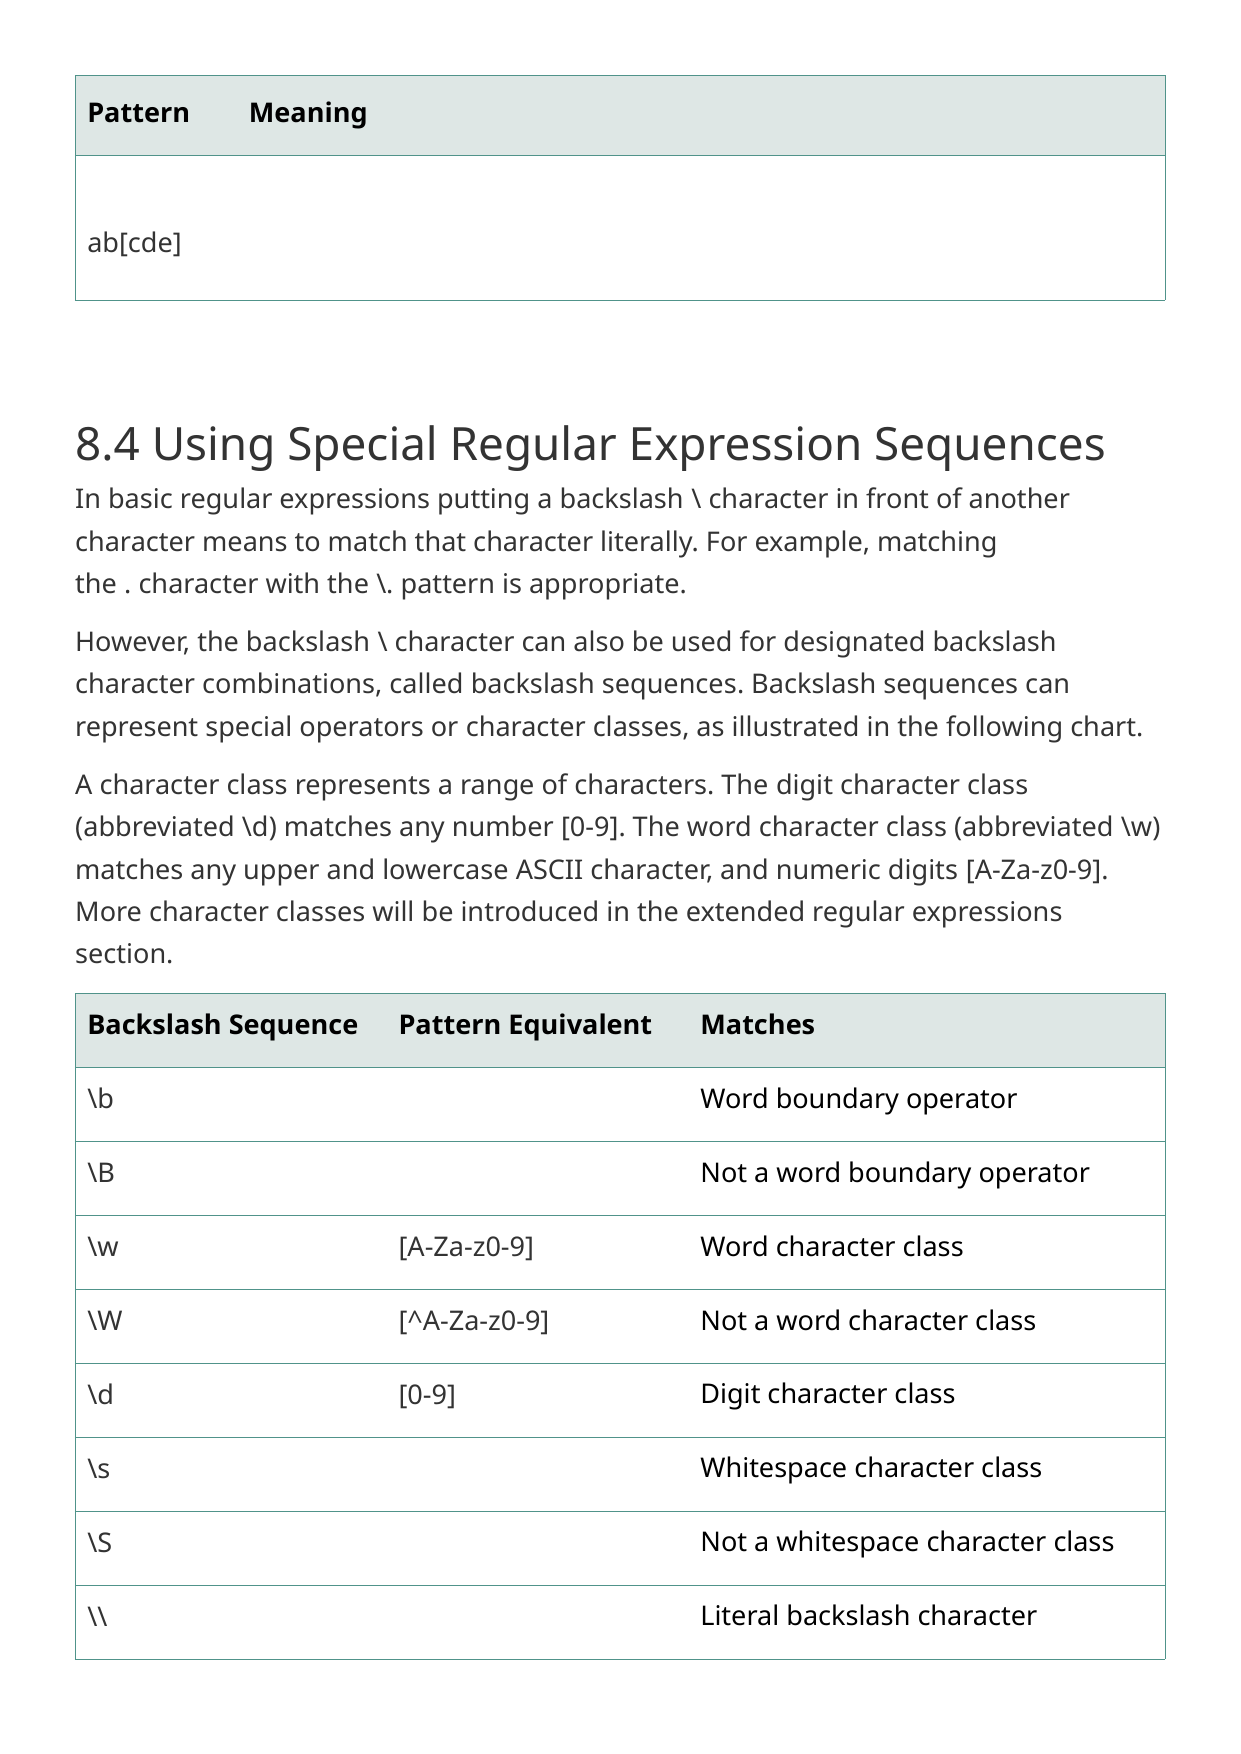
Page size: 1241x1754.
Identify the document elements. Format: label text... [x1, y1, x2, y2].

table_header Pattern [76, 76, 237, 155]
table_cell Word boundary operator [688, 1068, 1165, 1141]
table_cell \b [76, 1068, 386, 1141]
table_cell [237, 156, 1165, 300]
text A character class represents a range of characters. The digit character class (abbreviated \d) matches any number [0-9]. The word character class (abbreviated \w) matches any upper and lowercase ASCII character, and numeric digits [A-Za-z0-9]. More character classes will be introduced in the extended regular expressions section. [75, 765, 1165, 972]
table_header Pattern Equivalent [386, 994, 688, 1067]
table_cell ab[cde] [76, 156, 237, 300]
table_cell \W [76, 1290, 386, 1363]
text In basic regular expressions putting a backslash \ character in front of another character means to match that character literally. For example, matching the . character with the \. pattern is appropriate. [75, 480, 1165, 601]
table_cell \s [76, 1438, 386, 1511]
table_header Meaning [237, 76, 1165, 155]
table_cell [386, 1142, 688, 1215]
table_cell Whitespace character class [688, 1438, 1165, 1511]
table_header Matches [688, 994, 1165, 1067]
table_cell [386, 1068, 688, 1141]
table_cell Not a word boundary operator [688, 1142, 1165, 1215]
table_cell Digit character class [688, 1364, 1165, 1437]
table_cell [386, 1586, 688, 1659]
table_cell \\ [76, 1586, 386, 1659]
text However, the backslash \ character can also be used for designated backslash character combinations, called backslash sequences. Backslash sequences can represent special operators or character classes, as illustrated in the following chart. [75, 623, 1165, 744]
table_cell [386, 1438, 688, 1511]
table_cell [A-Za-z0-9] [386, 1216, 688, 1289]
table_cell [386, 1512, 688, 1585]
table_cell \S [76, 1512, 386, 1585]
table_cell [^A-Za-z0-9] [386, 1290, 688, 1363]
table_cell Not a word character class [688, 1290, 1165, 1363]
table_cell [0-9] [386, 1364, 688, 1437]
table_cell \d [76, 1364, 386, 1437]
table_cell Word character class [688, 1216, 1165, 1289]
table_cell \B [76, 1142, 386, 1215]
table_cell \w [76, 1216, 386, 1289]
subtitle 8.4 Using Special Regular Expression Sequences [75, 411, 1165, 474]
table_cell Literal backslash character [688, 1586, 1165, 1659]
table_cell Not a whitespace character class [688, 1512, 1165, 1585]
table_header Backslash Sequence [76, 994, 386, 1067]
